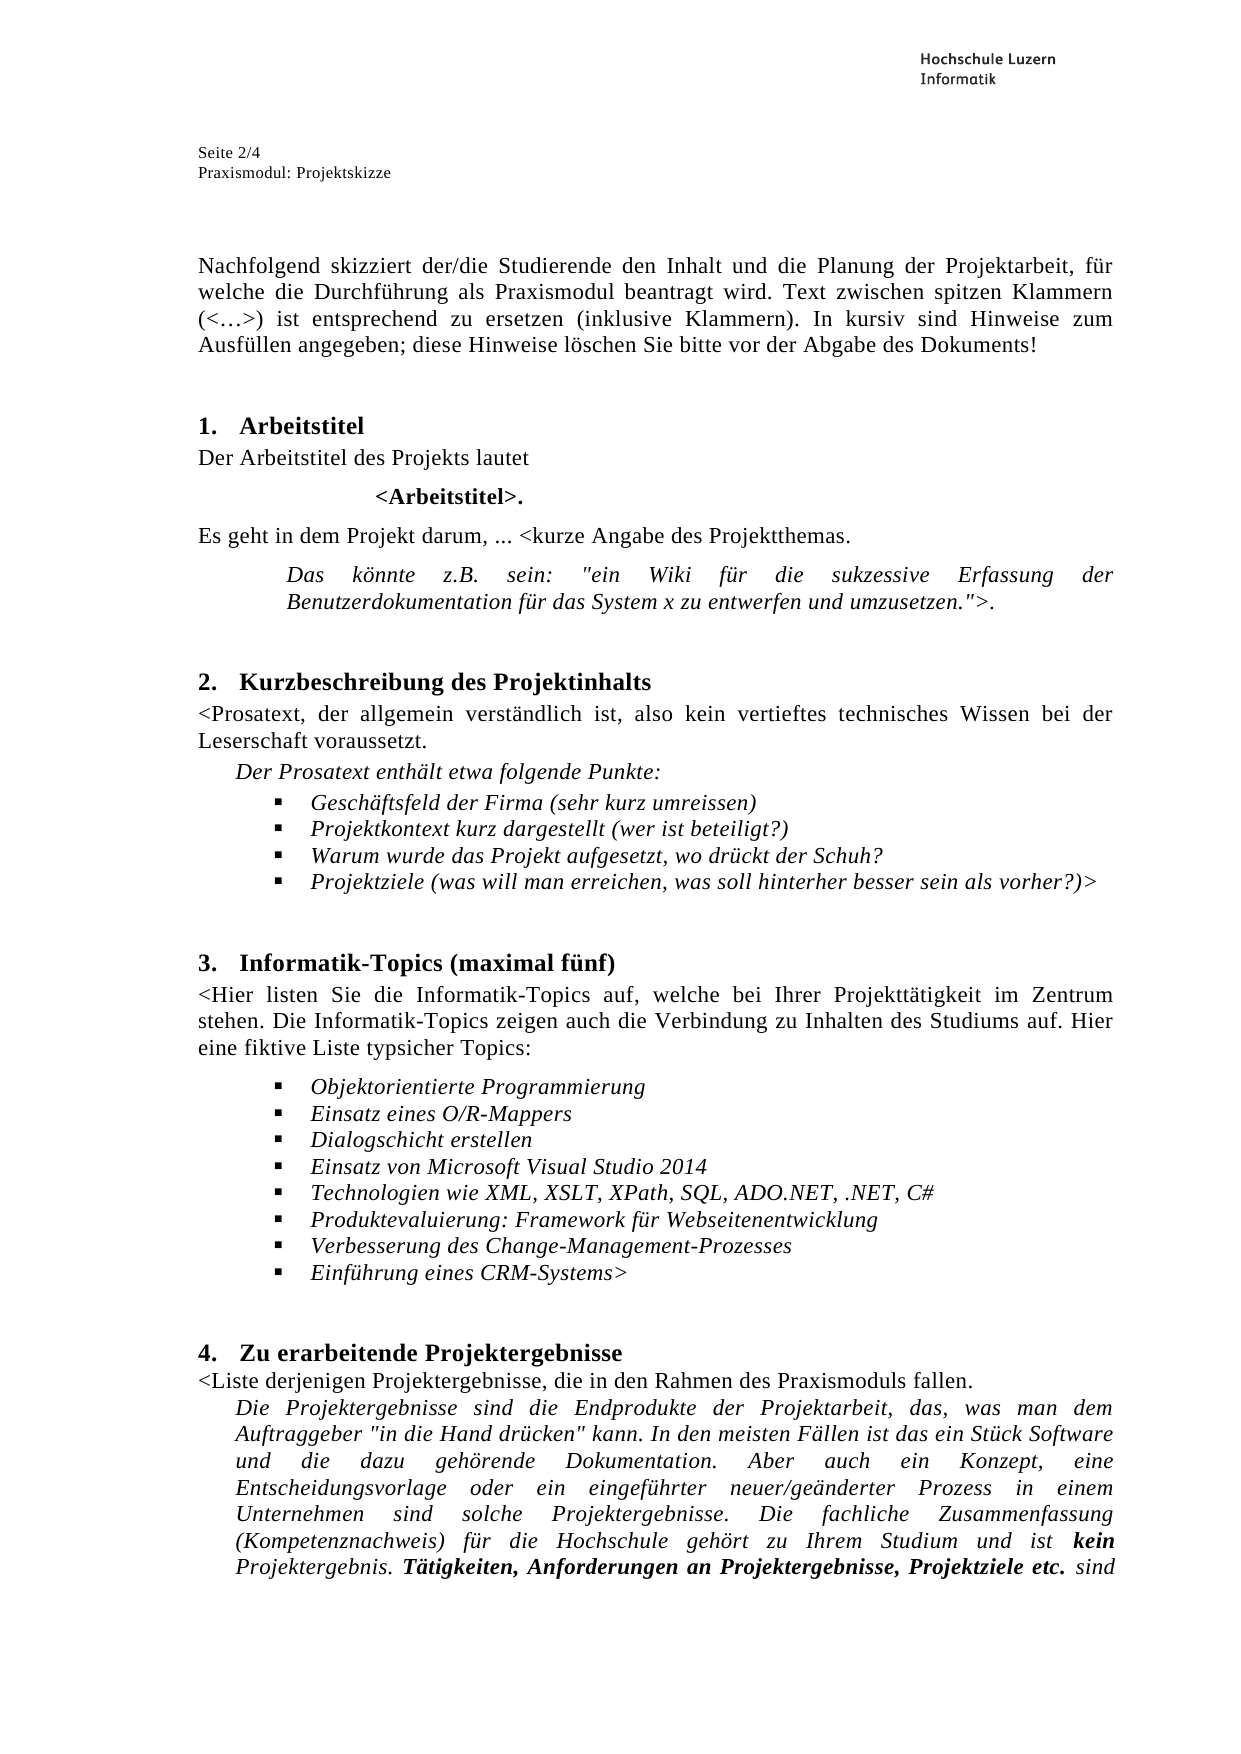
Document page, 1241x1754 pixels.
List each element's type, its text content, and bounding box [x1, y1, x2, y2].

subtitle Informatik-Topics (maximal fünf) [198, 948, 1115, 976]
list Geschäftsfeld der Firma (sehr kurz umreissen) [273, 788, 1115, 815]
list Einsatz von Microsoft Visual Studio 2014 [273, 1152, 1115, 1179]
text Das könnte z.B. sein: "ein Wiki für die sukzessive Erfassung der Benutzerdokumentation für das System x zu entwerfen und umzusetzen.">. [286, 561, 1115, 614]
list Objektorientierte Programmierung [273, 1073, 1115, 1099]
list Verbesserung des Change-Management-Prozesses [273, 1232, 1115, 1259]
text Die Projektergebnisse sind die Endprodukte der Projektarbeit, das, was man dem Auftraggeber "in die Hand drücken" kann. In den meisten Fällen ist das ein Stück Software und die dazu gehörende Dokumentation. Aber auch ein Konzept, eine Entscheidungsvorlage oder ein eingeführter neuer/geänderter Prozess in einem Unternehmen sind solche Projektergebnisse. Die fachliche Zusammenfassung (Kompetenznachweis) für die Hochschule gehört zu Ihrem Studium und ist kein Projektergebnis. Tätigkeiten, Anforderungen an Projektergebnisse, Projektziele etc. sind [235, 1394, 1115, 1580]
list Projektkontext kurz dargestellt (wer ist beteiligt?) [273, 815, 1115, 841]
list Projektziele (was will man erreichen, was soll hinterher besser sein als vorher?)> [273, 868, 1115, 894]
subtitle Zu erarbeitende Projektergebnisse [198, 1338, 1115, 1367]
list Einführung eines CRM-Systems> [273, 1259, 1115, 1285]
list Dialogschicht erstellen [273, 1126, 1115, 1152]
text <Prosatext, der allgemein verständlich ist, also kein vertieftes technisches Wissen bei der Leserschaft voraussetzt. [198, 700, 1115, 753]
list Warum wurde das Projekt aufgesetzt, wo drückt der Schuh? [273, 841, 1115, 868]
text Nachfolgend skizziert der/die Studierende den Inhalt und die Planung der Projektarbeit, für welche die Durchführung als Praxismodul beantragt wird. Text zwischen spitzen Klammern (<…>) ist entsprechend zu ersetzen (inklusive Klammern). In kursiv sind Hinweise zum Ausfüllen angegeben; diese Hinweise löschen Sie bitte vor der Abgabe des Dokuments! [198, 252, 1115, 358]
subtitle Kurzbeschreibung des Projektinhalts [198, 667, 1115, 696]
text <Arbeitstitel>. [375, 483, 1115, 509]
list Einsatz eines O/R-Mappers [273, 1099, 1115, 1126]
list Technologien wie XML, XSLT, XPath, SQL, ADO.NET, .NET, C# [273, 1179, 1115, 1206]
text Es geht in dem Projekt darum, ... <kurze Angabe des Projektthemas. [198, 522, 1115, 549]
text Der Arbeitstitel des Projekts lautet [198, 444, 1115, 471]
text Der Prosatext enthält etwa folgende Punkte: [235, 758, 1115, 784]
text <Hier listen Sie die Informatik-Topics auf, welche bei Ihrer Projekttätigkeit im Zentrum stehen. Die Informatik-Topics zeigen auch die Verbindung zu Inhalten des Studiums auf. Hier eine fiktive Liste typsicher Topics: [198, 981, 1115, 1060]
text <Liste derjenigen Projektergebnisse, die in den Rahmen des Praxismoduls fallen. [198, 1367, 1115, 1394]
subtitle Arbeitstitel [198, 411, 1115, 440]
list Produktevaluierung: Framework für Webseitenentwicklung [273, 1206, 1115, 1232]
